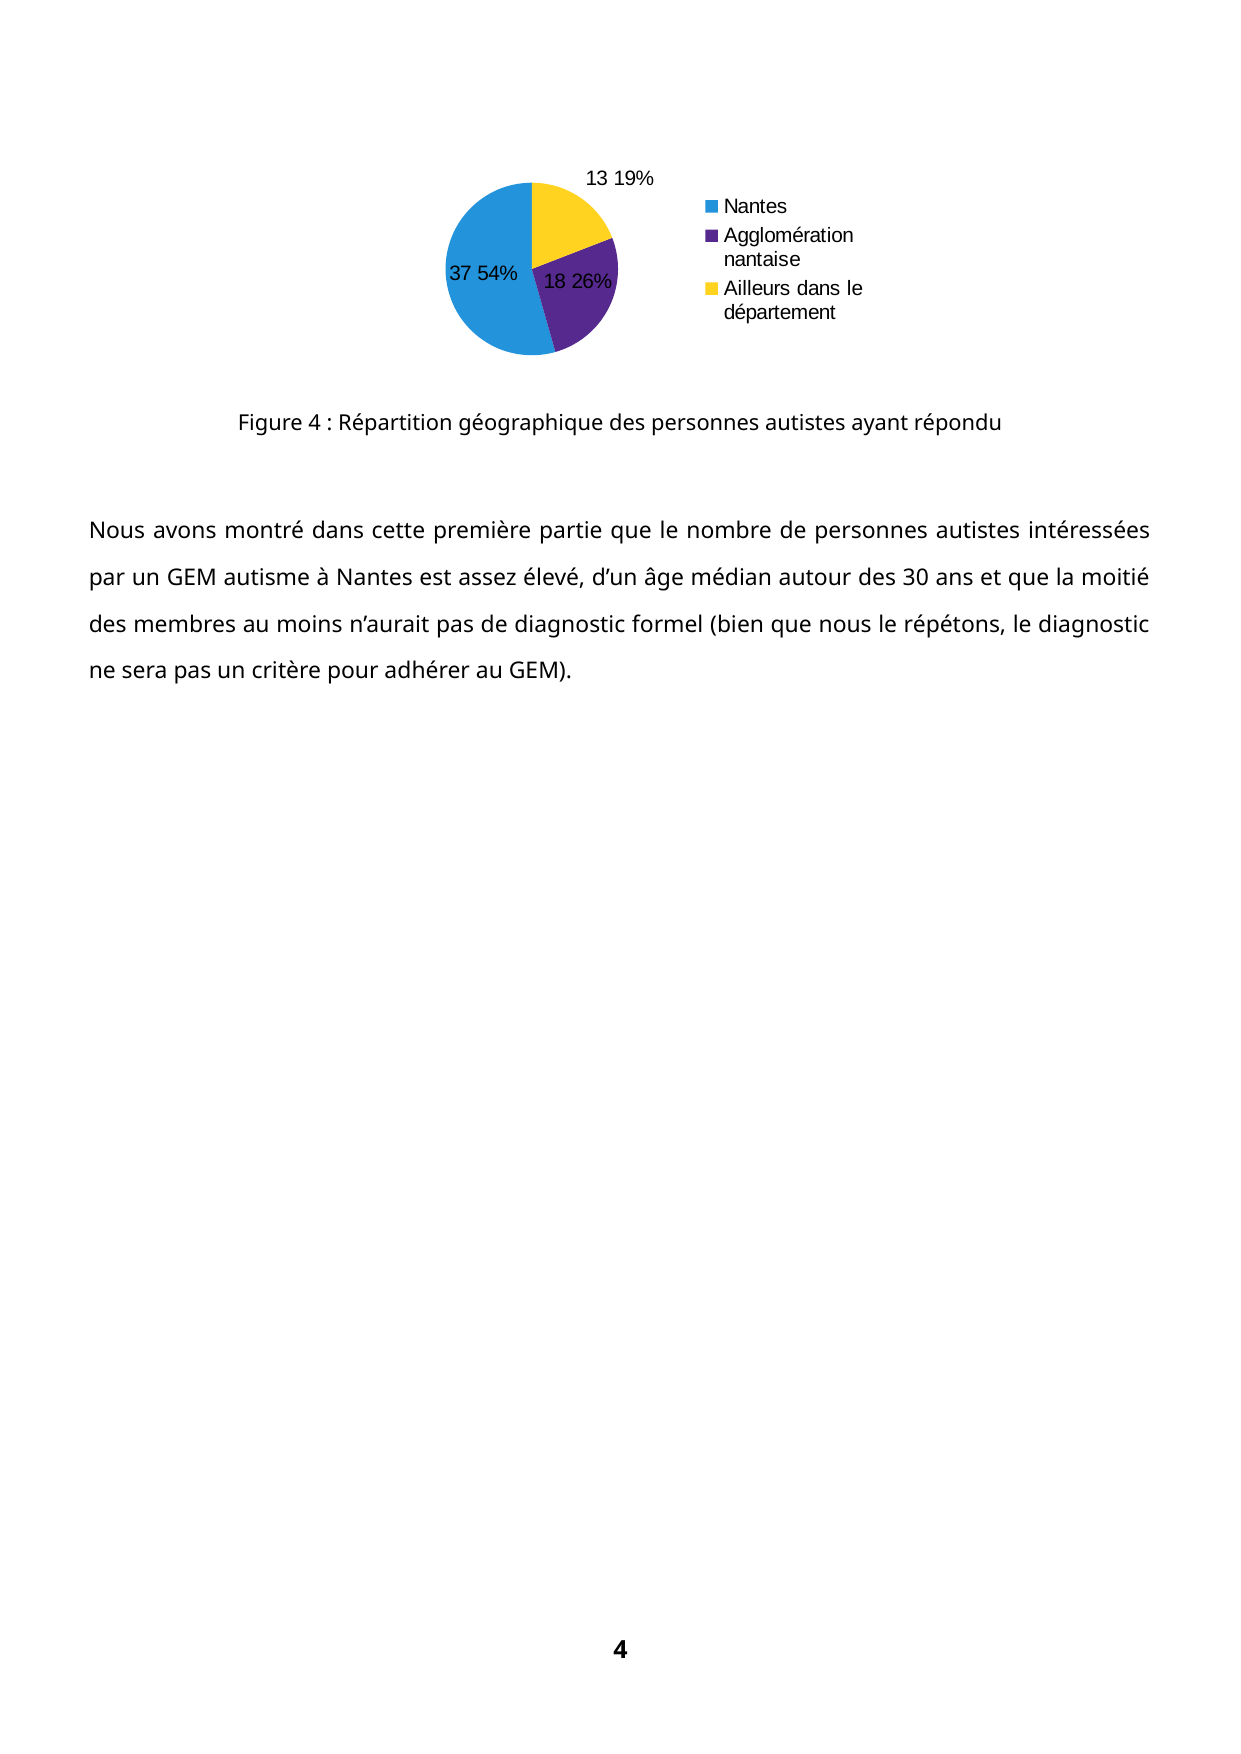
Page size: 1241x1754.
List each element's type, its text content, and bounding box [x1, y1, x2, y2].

text Figure 4 : Répartition géographique des personnes autistes ayant répondu [88, 124, 1152, 437]
text Nous avons montré dans cette première partie que le nombre de personnes autistes intéressées par un GEM autisme à Nantes est assez élevé, d’un âge médian autour des 30 ans et que la moitié des membres au moins n’aurait pas de diagnostic formel (bien que nous le répétons, le diagnostic ne sera pas un critère pour adhérer au GEM). [88, 514, 1152, 686]
